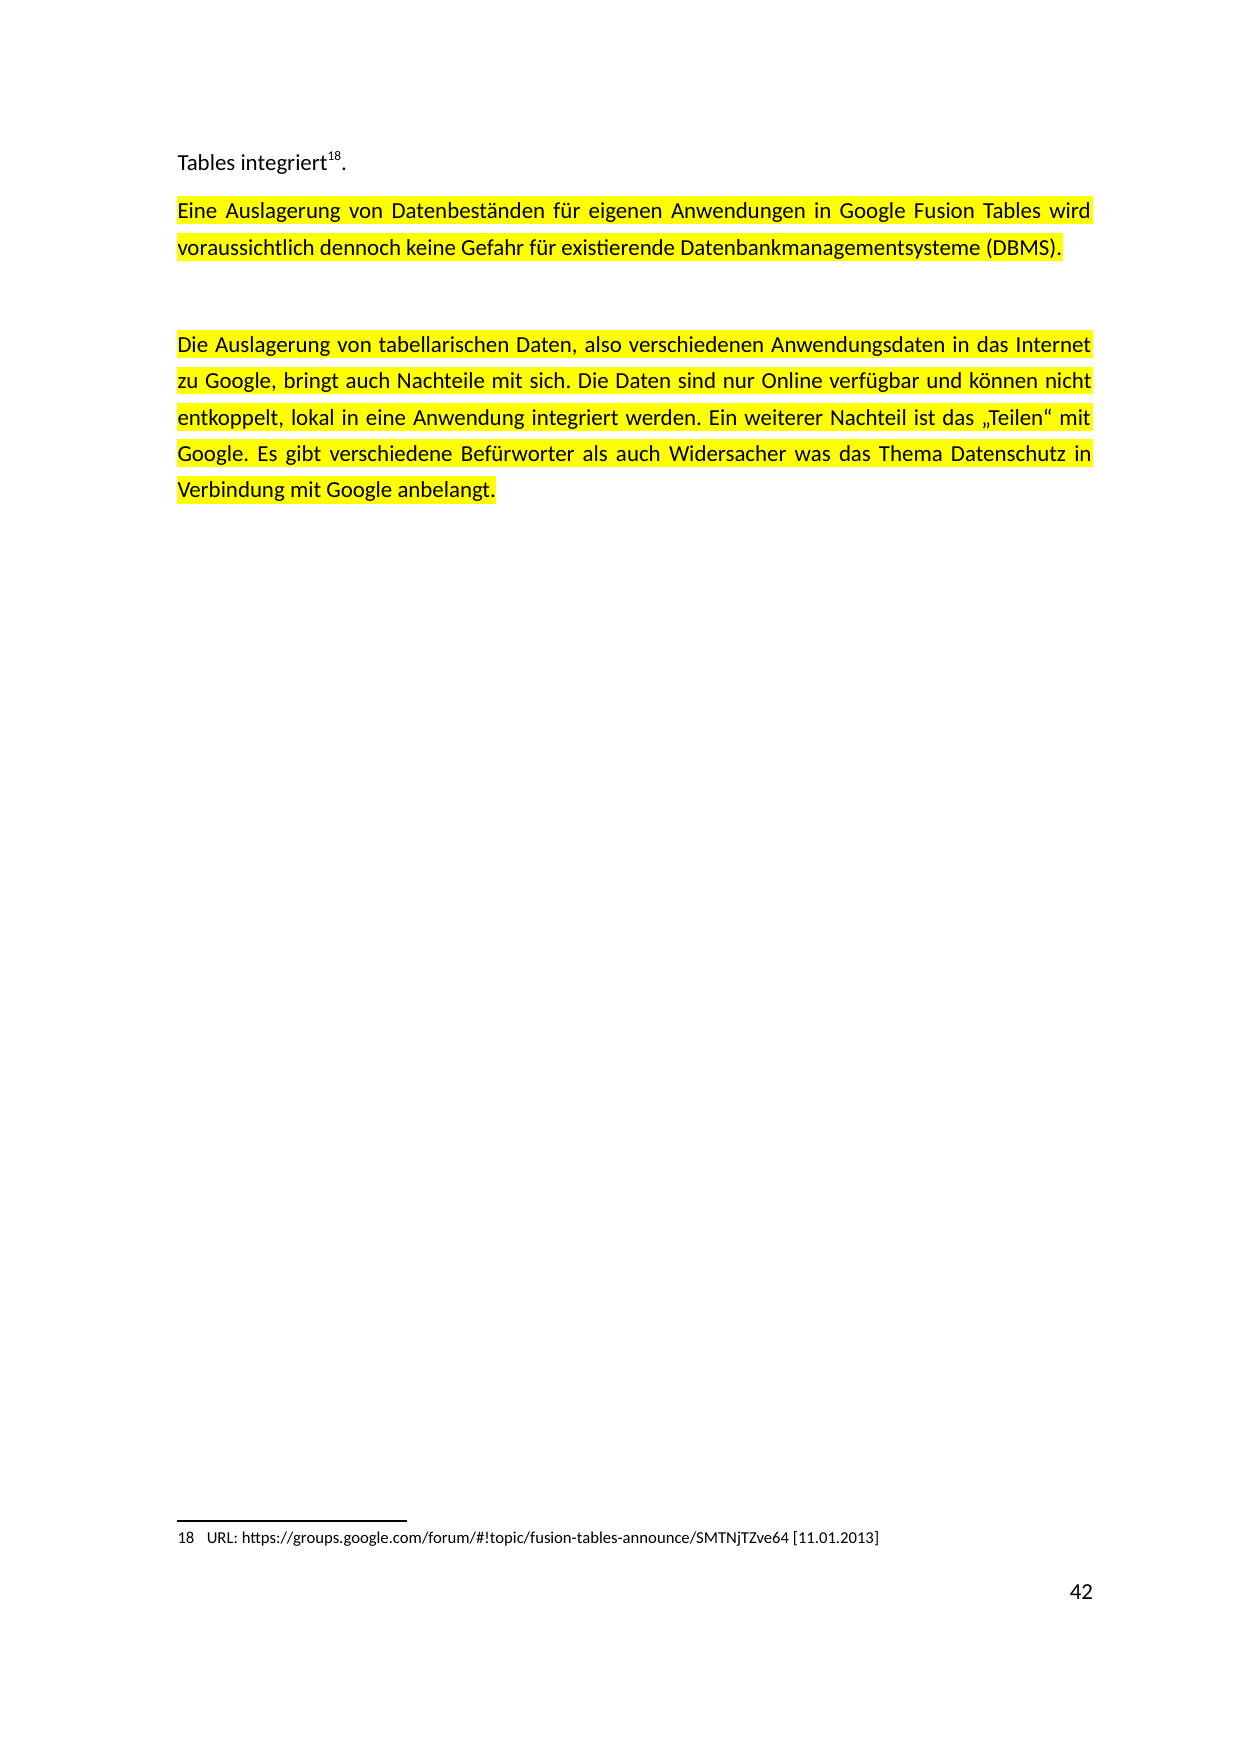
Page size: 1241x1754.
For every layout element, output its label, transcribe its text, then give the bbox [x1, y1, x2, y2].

text Eine Auslagerung von Datenbeständen für eigenen Anwendungen in Google Fusion Tables wird voraussichtlich dennoch keine Gefahr für existierende Datenbankmanagementsysteme (DBMS). [177, 196, 1093, 261]
text Tables integriert. [177, 148, 1093, 176]
text Die Auslagerung von tabellarischen Daten, also verschiedenen Anwendungsdaten in das Internet zu Google, bringt auch Nachteile mit sich. Die Daten sind nur Online verfügbar und können nicht entkoppelt, lokal in eine Anwendung integriert werden. Ein weiterer Nachteil ist das „Teilen“ mit Google. Es gibt verschiedene Befürworter als auch Widersacher was das Thema Datenschutz in Verbindung mit Google anbelangt. [177, 330, 1093, 504]
text URL: https://groups.google.com/forum/#!topic/fusion-tables-announce/SMTNjTZve64 [11.01.2013] [177, 1527, 1093, 1547]
